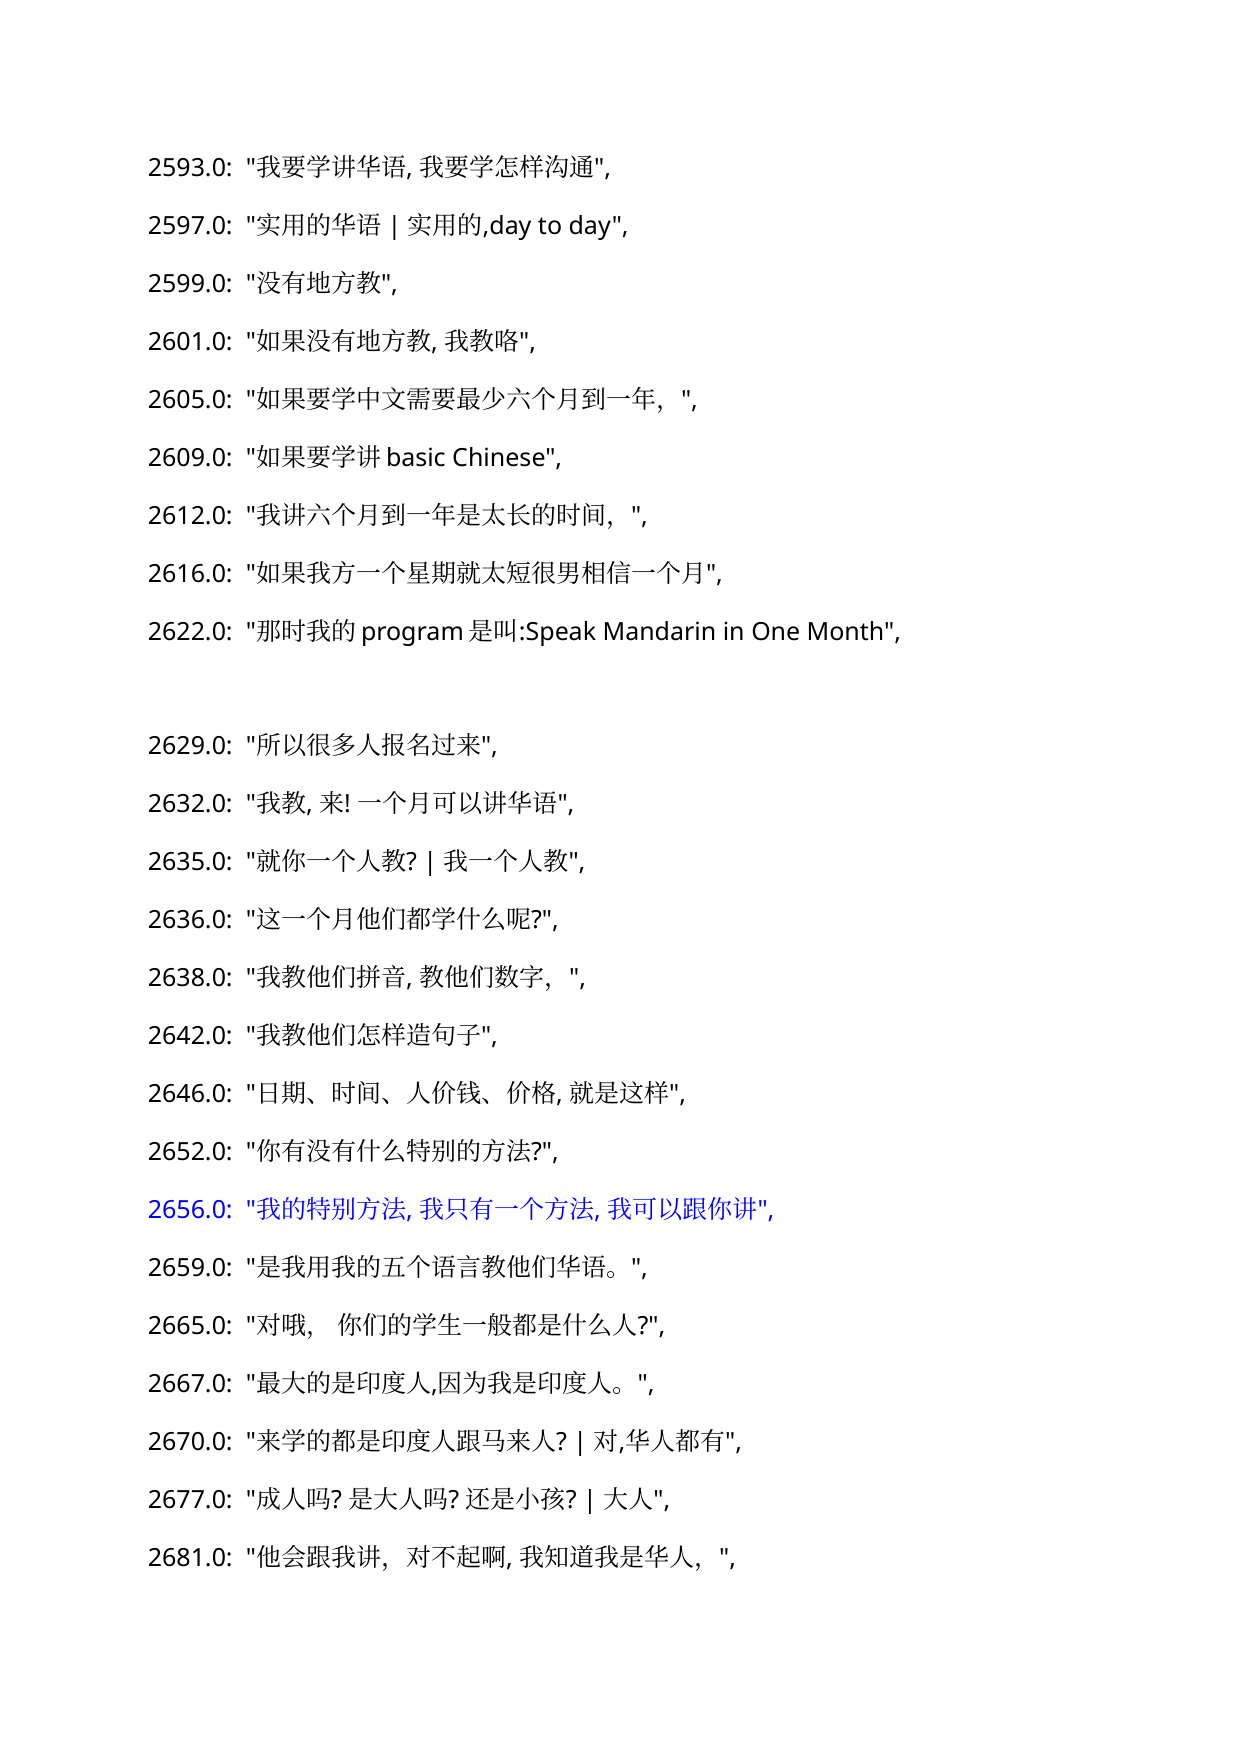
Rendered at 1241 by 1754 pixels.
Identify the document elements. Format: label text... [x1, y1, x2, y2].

text 2642.0: "我教他们怎样造句子", [148, 1016, 1093, 1052]
text 2599.0: "没有地方教", [148, 264, 1093, 300]
text 2597.0: "实用的华语 | 实用的,day to day", [148, 206, 1093, 242]
text 2656.0: "我的特别方法, 我只有一个方法, 我可以跟你讲", [148, 1190, 1093, 1226]
text 2632.0: "我教, 来! 一个月可以讲华语", [148, 784, 1093, 820]
text 2629.0: "所以很多人报名过来", [148, 726, 1093, 762]
text 2612.0: "我讲六个月到一年是太长的时间，", [148, 496, 1093, 532]
text 2638.0: "我教他们拼音, 教他们数字，", [148, 958, 1093, 994]
text 2670.0: "来学的都是印度人跟马来人? | 对,华人都有", [148, 1422, 1093, 1458]
text 2616.0: "如果我方一个星期就太短很男相信一个月", [148, 554, 1093, 590]
text 2605.0: "如果要学中文需要最少六个月到一年，", [148, 380, 1093, 416]
text 2636.0: "这一个月他们都学什么呢?", [148, 900, 1093, 936]
text 2677.0: "成人吗? 是大人吗? 还是小孩? | 大人", [148, 1480, 1093, 1516]
text 2659.0: "是我用我的五个语言教他们华语。", [148, 1248, 1093, 1284]
text 2681.0: "他会跟我讲，对不起啊, 我知道我是华人，", [148, 1538, 1093, 1574]
text 2665.0: "对哦， 你们的学生一般都是什么人?", [148, 1306, 1093, 1342]
text 2601.0: "如果没有地方教, 我教咯", [148, 322, 1093, 358]
text 2646.0: "日期、时间、人价钱、价格, 就是这样", [148, 1074, 1093, 1110]
text 2622.0: "那时我的program是叫:Speak Mandarin in One Month", [148, 612, 1093, 648]
text 2652.0: "你有没有什么特别的方法?", [148, 1132, 1093, 1168]
text 2667.0: "最大的是印度人,因为我是印度人。", [148, 1364, 1093, 1400]
text 2609.0: "如果要学讲basic Chinese", [148, 438, 1093, 474]
text 2635.0: "就你一个人教? | 我一个人教", [148, 842, 1093, 878]
text 2593.0: "我要学讲华语, 我要学怎样沟通", [148, 148, 1093, 184]
